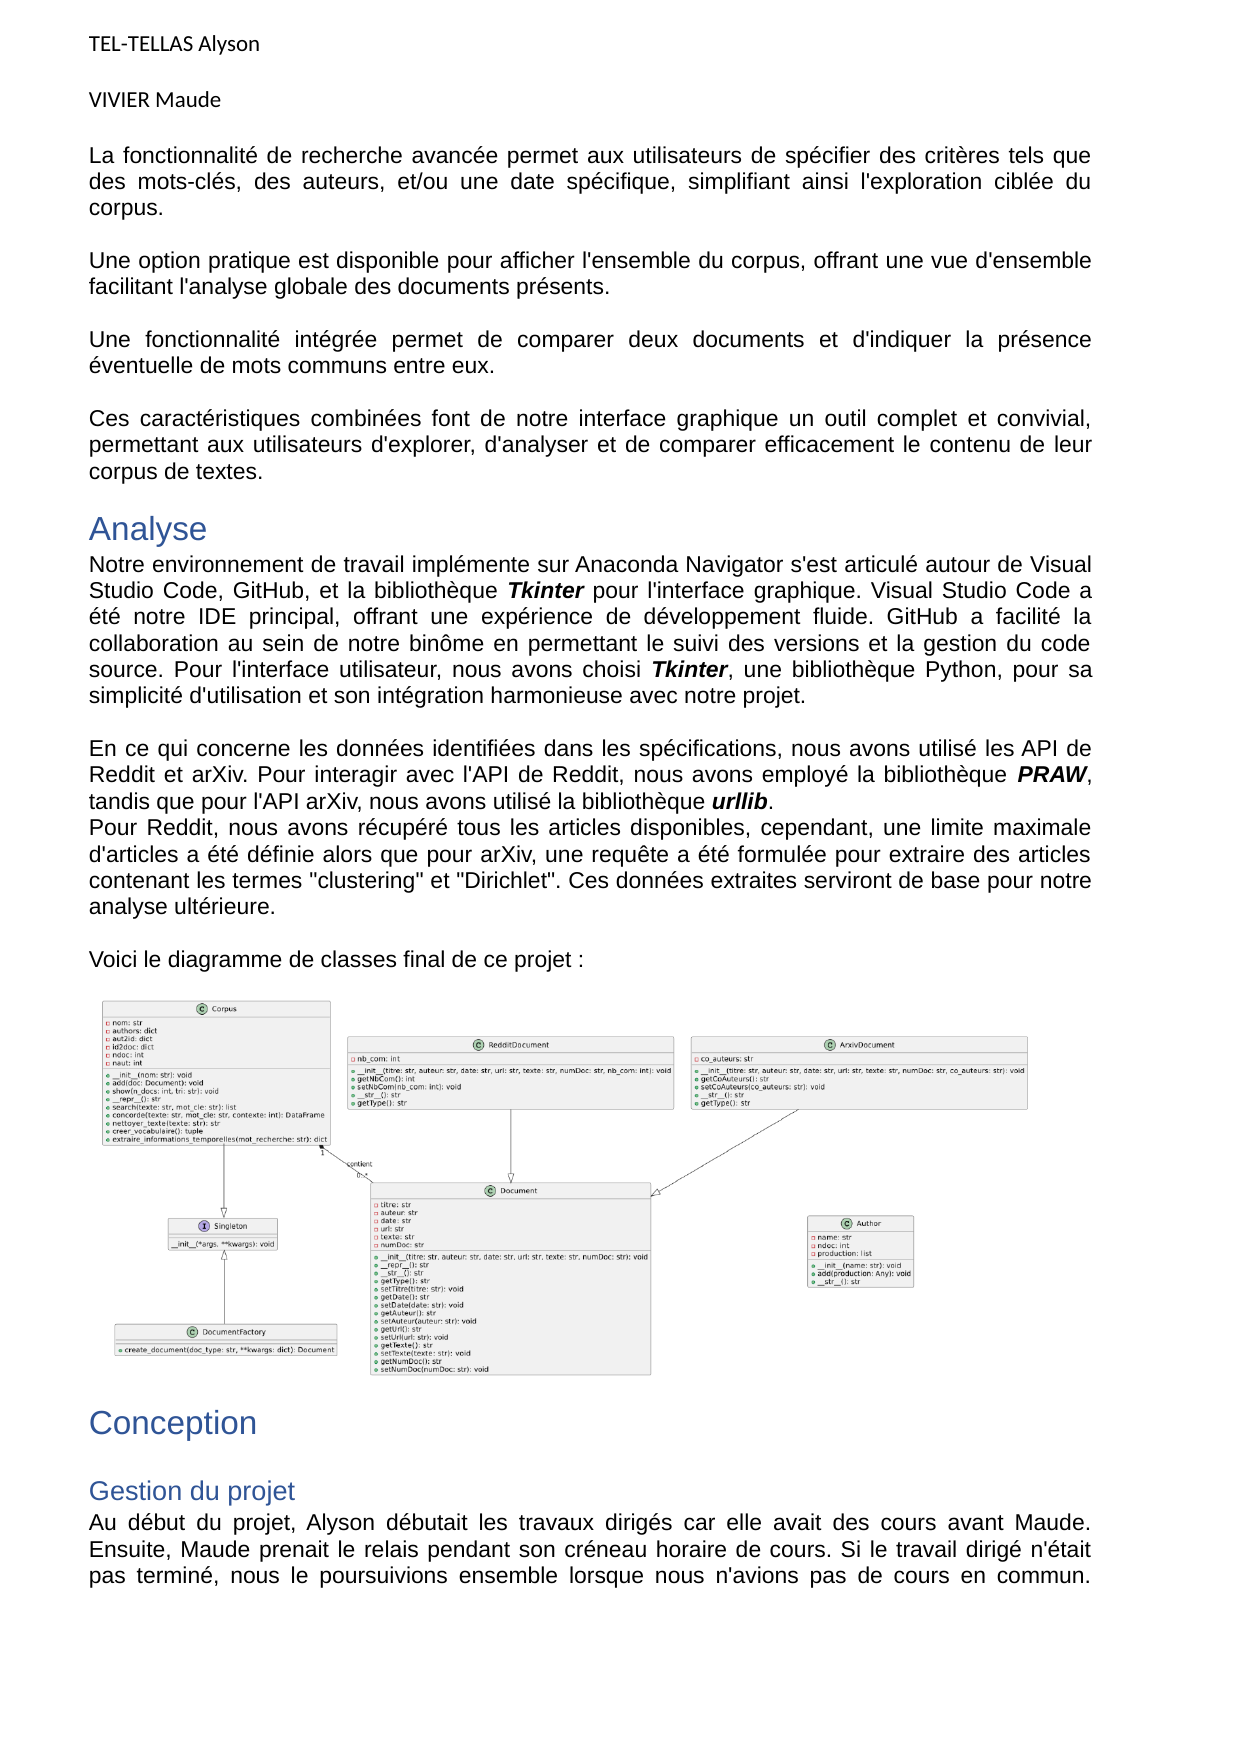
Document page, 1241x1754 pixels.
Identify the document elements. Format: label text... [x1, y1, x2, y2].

text Notre environnement de travail implémente sur Anaconda Navigator s'est articulé autour de Visual Studio Code, GitHub, et la bibliothèque Tkinter pour l'interface graphique. Visual Studio Code a été notre IDE principal, offrant une expérience de développement fluide. GitHub a facilité la collaboration au sein de notre binôme en permettant le suivi des versions et la gestion du code source. Pour l'interface utilisateur, nous avons choisi Tkinter, une bibliothèque Python, pour sa simplicité d'utilisation et son intégration harmonieuse avec notre projet. [89, 551, 1092, 709]
subtitle Analyse [89, 509, 1092, 548]
text Au début du projet, Alyson débutait les travaux dirigés car elle avait des cours avant Maude. Ensuite, Maude prenait le relais pendant son créneau horaire de cours. Si le travail dirigé n'était pas terminé, nous le poursuivions ensemble lorsque nous n'avions pas de cours en commun. [89, 1509, 1092, 1588]
text Une fonctionnalité intégrée permet de comparer deux documents et d'indiquer la présence éventuelle de mots communs entre eux. [89, 326, 1092, 379]
text Voici le diagramme de classes final de ce projet : [89, 946, 1092, 972]
text Une option pratique est disponible pour afficher l'ensemble du corpus, offrant une vue d'ensemble facilitant l'analyse globale des documents présents. [89, 247, 1092, 300]
text En ce qui concerne les données identifiées dans les spécifications, nous avons utilisé les API de Reddit et arXiv. Pour interagir avec l'API de Reddit, nous avons employé la bibliothèque PRAW, tandis que pour l'API arXiv, nous avons utilisé la bibliothèque urllib. [89, 735, 1092, 814]
text La fonctionnalité de recherche avancée permet aux utilisateurs de spécifier des critères tels que des mots-clés, des auteurs, et/ou une date spécifique, simplifiant ainsi l'exploration ciblée du corpus. [89, 142, 1092, 221]
text Pour Reddit, nous avons récupéré tous les articles disponibles, cependant, une limite maximale d'articles a été définie alors que pour arXiv, une requête a été formulée pour extraire des articles contenant les termes "clustering" et "Dirichlet". Ces données extraites serviront de base pour notre analyse ultérieure. [89, 814, 1092, 919]
subtitle Conception [89, 1403, 1092, 1442]
text Ces caractéristiques combinées font de notre interface graphique un outil complet et convivial, permettant aux utilisateurs d'explorer, d'analyser et de comparer efficacement le contenu de leur corpus de textes. [89, 405, 1092, 484]
subtitle Gestion du projet [89, 1475, 1092, 1507]
picture [88, 998, 1045, 1379]
